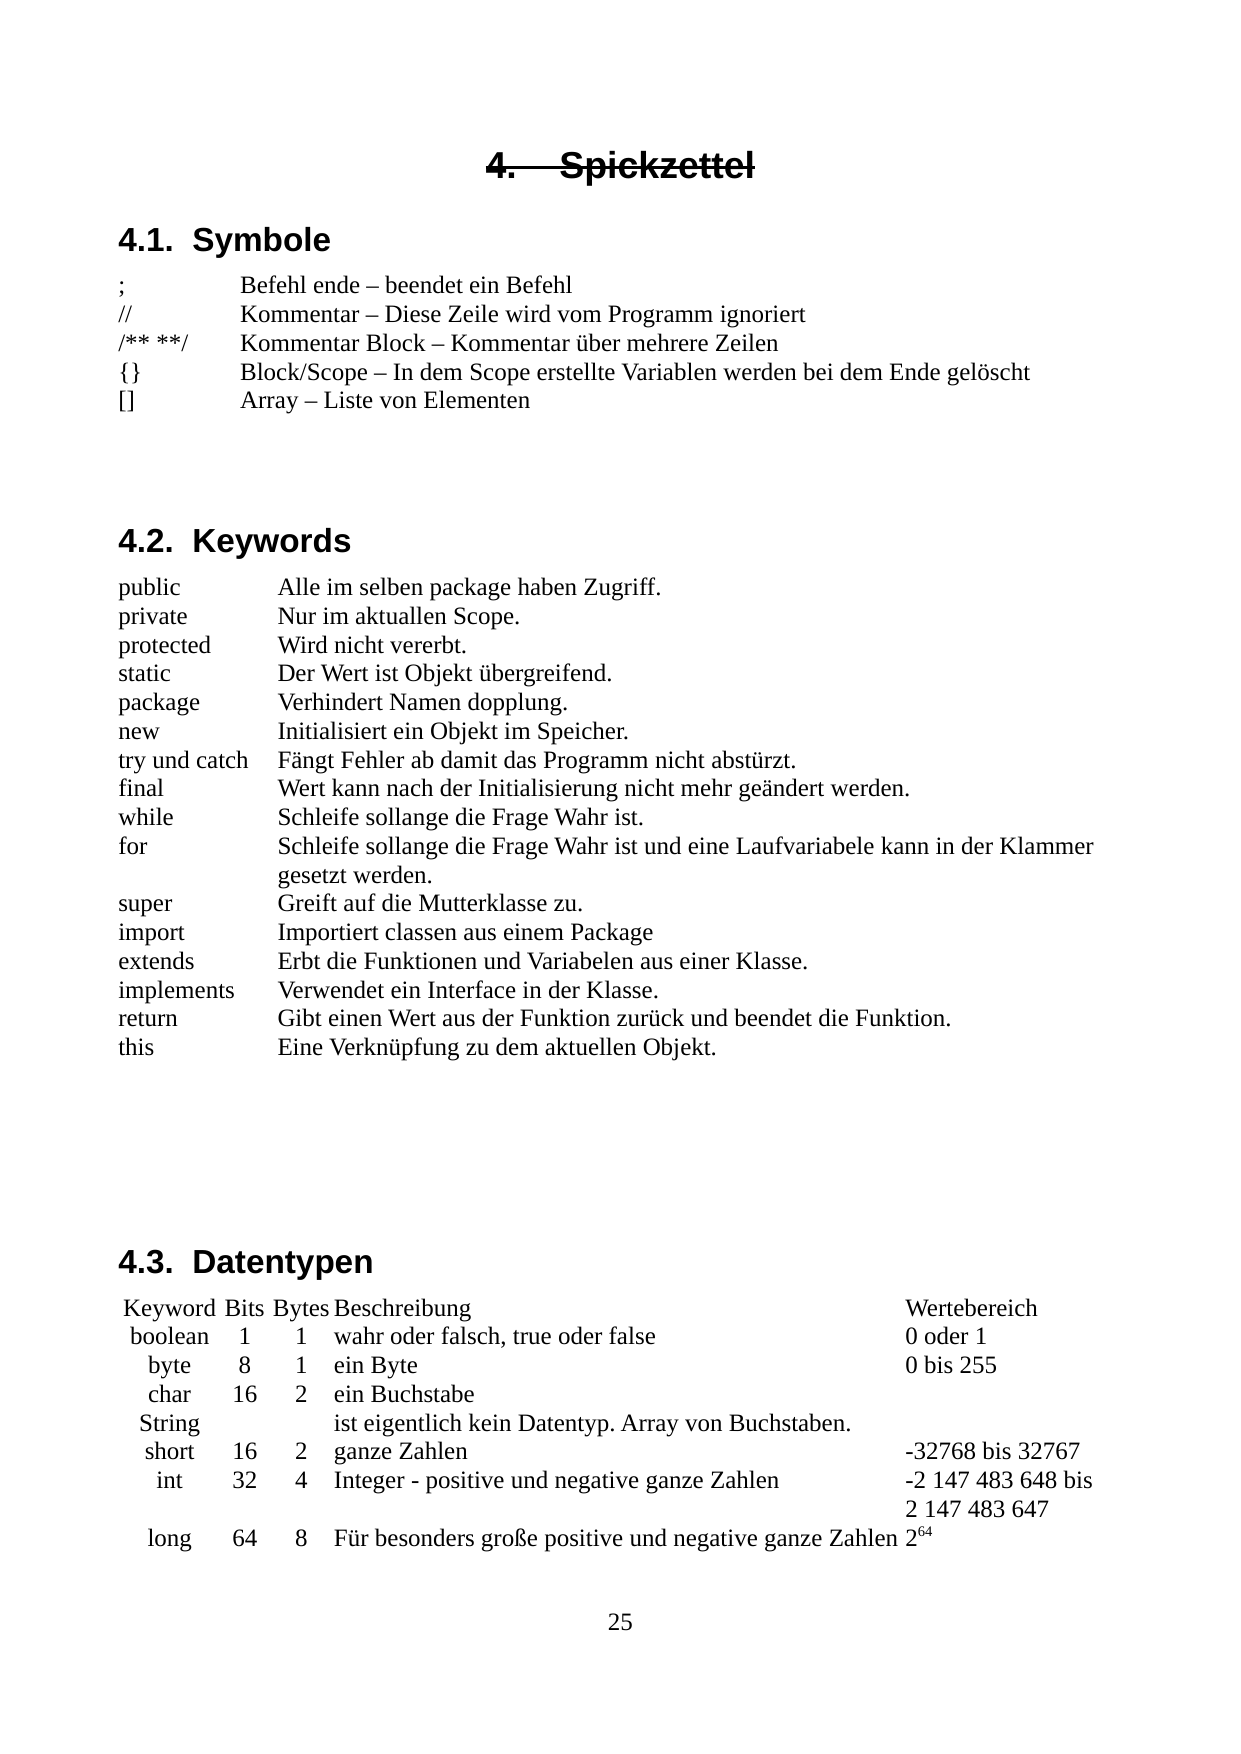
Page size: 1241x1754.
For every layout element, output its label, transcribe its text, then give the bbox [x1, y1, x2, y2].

table_cell // [118, 299, 240, 328]
table_cell char [118, 1379, 221, 1408]
table_cell Schleife sollange die Frage Wahr ist und eine Laufvariabele kann in der Klammer gesetzt werden. [277, 831, 1122, 888]
table_cell long [118, 1523, 221, 1551]
table_cell Importiert classen aus einem Package [277, 917, 1122, 946]
table_header Bits [221, 1293, 268, 1321]
table_cell Kommentar – Diese Zeile wird vom Programm ignoriert [240, 299, 1122, 328]
table_cell [] [118, 386, 240, 414]
table_cell [118, 1147, 277, 1176]
table_cell 1 [268, 1350, 334, 1379]
table_header public [118, 572, 277, 601]
table_header ; [118, 271, 240, 299]
table_cell 1 [221, 1321, 268, 1350]
table_cell [905, 1408, 1122, 1436]
table_cell Block/Scope – In dem Scope erstellte Variablen werden bei dem Ende gelöscht [240, 357, 1122, 386]
table_cell [240, 443, 1122, 472]
table_cell {} [118, 357, 240, 386]
table_cell Initialisiert ein Objekt im Speicher. [277, 716, 1122, 745]
table_cell ein Byte [334, 1350, 905, 1379]
table_cell 16 [221, 1436, 268, 1465]
table_cell 1 [268, 1321, 334, 1350]
table_cell byte [118, 1350, 221, 1379]
table_cell -2 147 483 648 bis 2 147 483 647 [905, 1465, 1122, 1523]
table_cell ein Buchstabe [334, 1379, 905, 1408]
table_header Beschreibung [334, 1293, 905, 1321]
table_cell import [118, 917, 277, 946]
table_cell implements [118, 975, 277, 1003]
table_cell 32 [221, 1465, 268, 1523]
table_cell Wert kann nach der Initialisierung nicht mehr geändert werden. [277, 774, 1122, 802]
table_cell ganze Zahlen [334, 1436, 905, 1465]
table_cell [277, 1090, 1122, 1118]
table_cell Verwendet ein Interface in der Klasse. [277, 975, 1122, 1003]
table_cell Verhindert Namen dopplung. [277, 687, 1122, 716]
subtitle Symbole [118, 219, 1122, 258]
table_cell [118, 414, 240, 443]
table_cell Wird nicht vererbt. [277, 630, 1122, 658]
table_cell 64 [221, 1523, 268, 1551]
table_cell Gibt einen Wert aus der Funktion zurück und beendet die Funktion. [277, 1004, 1122, 1032]
table_cell Kommentar Block – Kommentar über mehrere Zeilen [240, 328, 1122, 357]
table_cell for [118, 831, 277, 888]
table_cell 2 [268, 1436, 334, 1465]
table_cell Erbt die Funktionen und Variabelen aus einer Klasse. [277, 946, 1122, 975]
table_cell [240, 414, 1122, 443]
table_cell Schleife sollange die Frage Wahr ist. [277, 802, 1122, 831]
table_cell 16 [221, 1379, 268, 1408]
table_cell final [118, 774, 277, 802]
table_cell this [118, 1032, 277, 1061]
table_cell Für besonders große positive und negative ganze Zahlen [334, 1523, 905, 1551]
table_cell 264 [905, 1523, 1122, 1551]
table_cell Der Wert ist Objekt übergreifend. [277, 659, 1122, 687]
table_header Keyword [118, 1293, 221, 1321]
table_cell protected [118, 630, 277, 658]
table_cell static [118, 659, 277, 687]
table_cell return [118, 1004, 277, 1032]
table_cell [118, 1061, 277, 1090]
table_cell [118, 472, 240, 501]
table_cell super [118, 889, 277, 917]
table_cell ist eigentlich kein Datentyp. Array von Buchstaben. [334, 1408, 905, 1436]
table_cell try und catch [118, 745, 277, 773]
table_header Befehl ende – beendet ein Befehl [240, 271, 1122, 299]
table_cell Integer - positive und negative ganze Zahlen [334, 1465, 905, 1523]
table_cell -32768 bis 32767 [905, 1436, 1122, 1465]
table_cell package [118, 687, 277, 716]
table_cell 4 [268, 1465, 334, 1523]
table_cell [277, 1119, 1122, 1147]
table_cell [277, 1061, 1122, 1090]
table_cell [268, 1408, 334, 1436]
table_cell 8 [268, 1523, 334, 1551]
table_cell Nur im aktuallen Scope. [277, 601, 1122, 630]
table_cell Array – Liste von Elementen [240, 386, 1122, 414]
table_cell [118, 1090, 277, 1118]
table_cell private [118, 601, 277, 630]
subtitle Spickzettel [118, 143, 1122, 186]
subtitle Datentypen [118, 1242, 1122, 1280]
table_cell String [118, 1408, 221, 1436]
table_cell /** **/ [118, 328, 240, 357]
table_cell Eine Verknüpfung zu dem aktuellen Objekt. [277, 1032, 1122, 1061]
table_cell 2 [268, 1379, 334, 1408]
table_cell 8 [221, 1350, 268, 1379]
table_cell 0 bis 255 [905, 1350, 1122, 1379]
table_cell [118, 443, 240, 472]
table_cell while [118, 802, 277, 831]
table_cell extends [118, 946, 277, 975]
table_header Wertebereich [905, 1293, 1122, 1321]
table_cell Greift auf die Mutterklasse zu. [277, 889, 1122, 917]
table_cell [118, 1119, 277, 1147]
table_cell short [118, 1436, 221, 1465]
table_header Alle im selben package haben Zugriff. [277, 572, 1122, 601]
table_cell Fängt Fehler ab damit das Programm nicht abstürzt. [277, 745, 1122, 773]
table_cell [221, 1408, 268, 1436]
subtitle Keywords [118, 521, 1122, 560]
table_header Bytes [268, 1293, 334, 1321]
table_cell boolean [118, 1321, 221, 1350]
table_cell wahr oder falsch, true oder false [334, 1321, 905, 1350]
table_cell [277, 1147, 1122, 1176]
table_cell [240, 472, 1122, 501]
table_cell 0 oder 1 [905, 1321, 1122, 1350]
table_cell new [118, 716, 277, 745]
table_cell [905, 1379, 1122, 1408]
table_cell int [118, 1465, 221, 1523]
